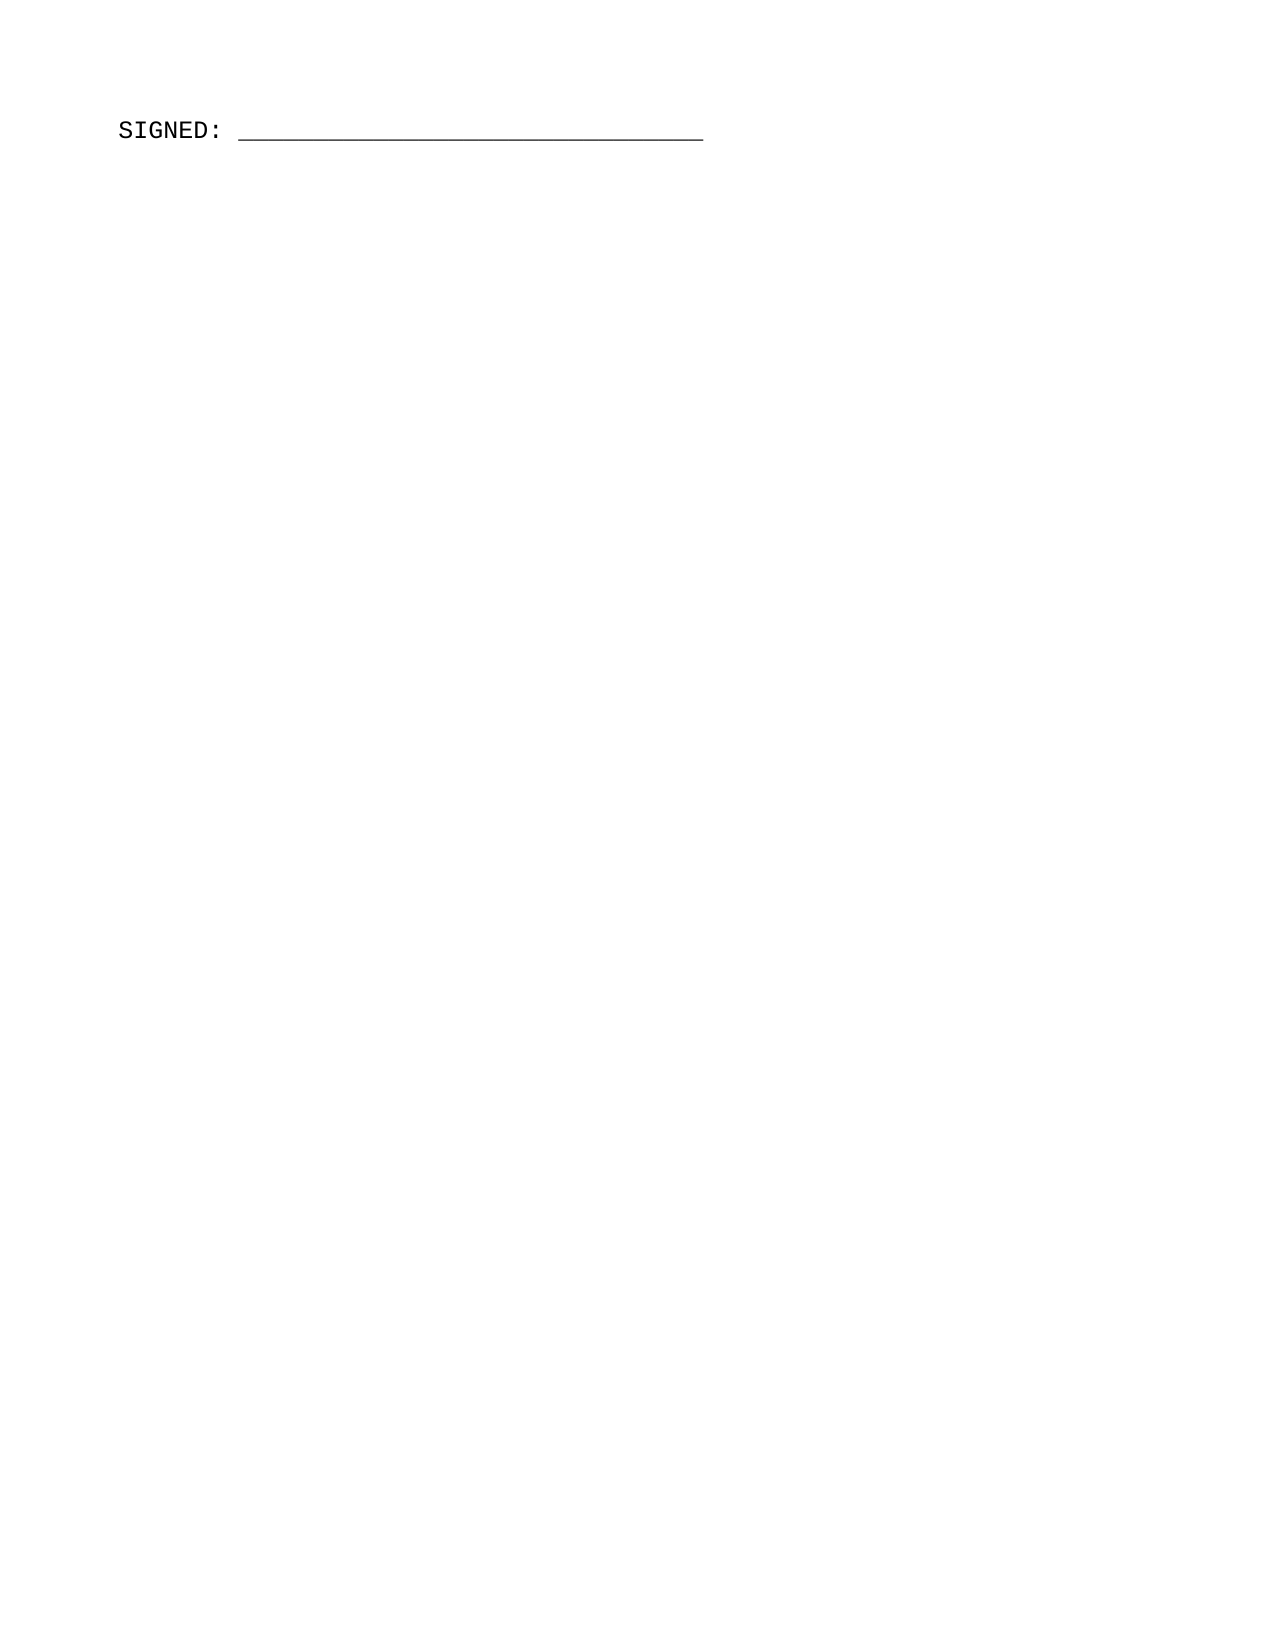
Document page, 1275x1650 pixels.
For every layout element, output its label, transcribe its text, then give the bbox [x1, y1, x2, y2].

text SIGNED: _______________________________ [118, 118, 1157, 146]
